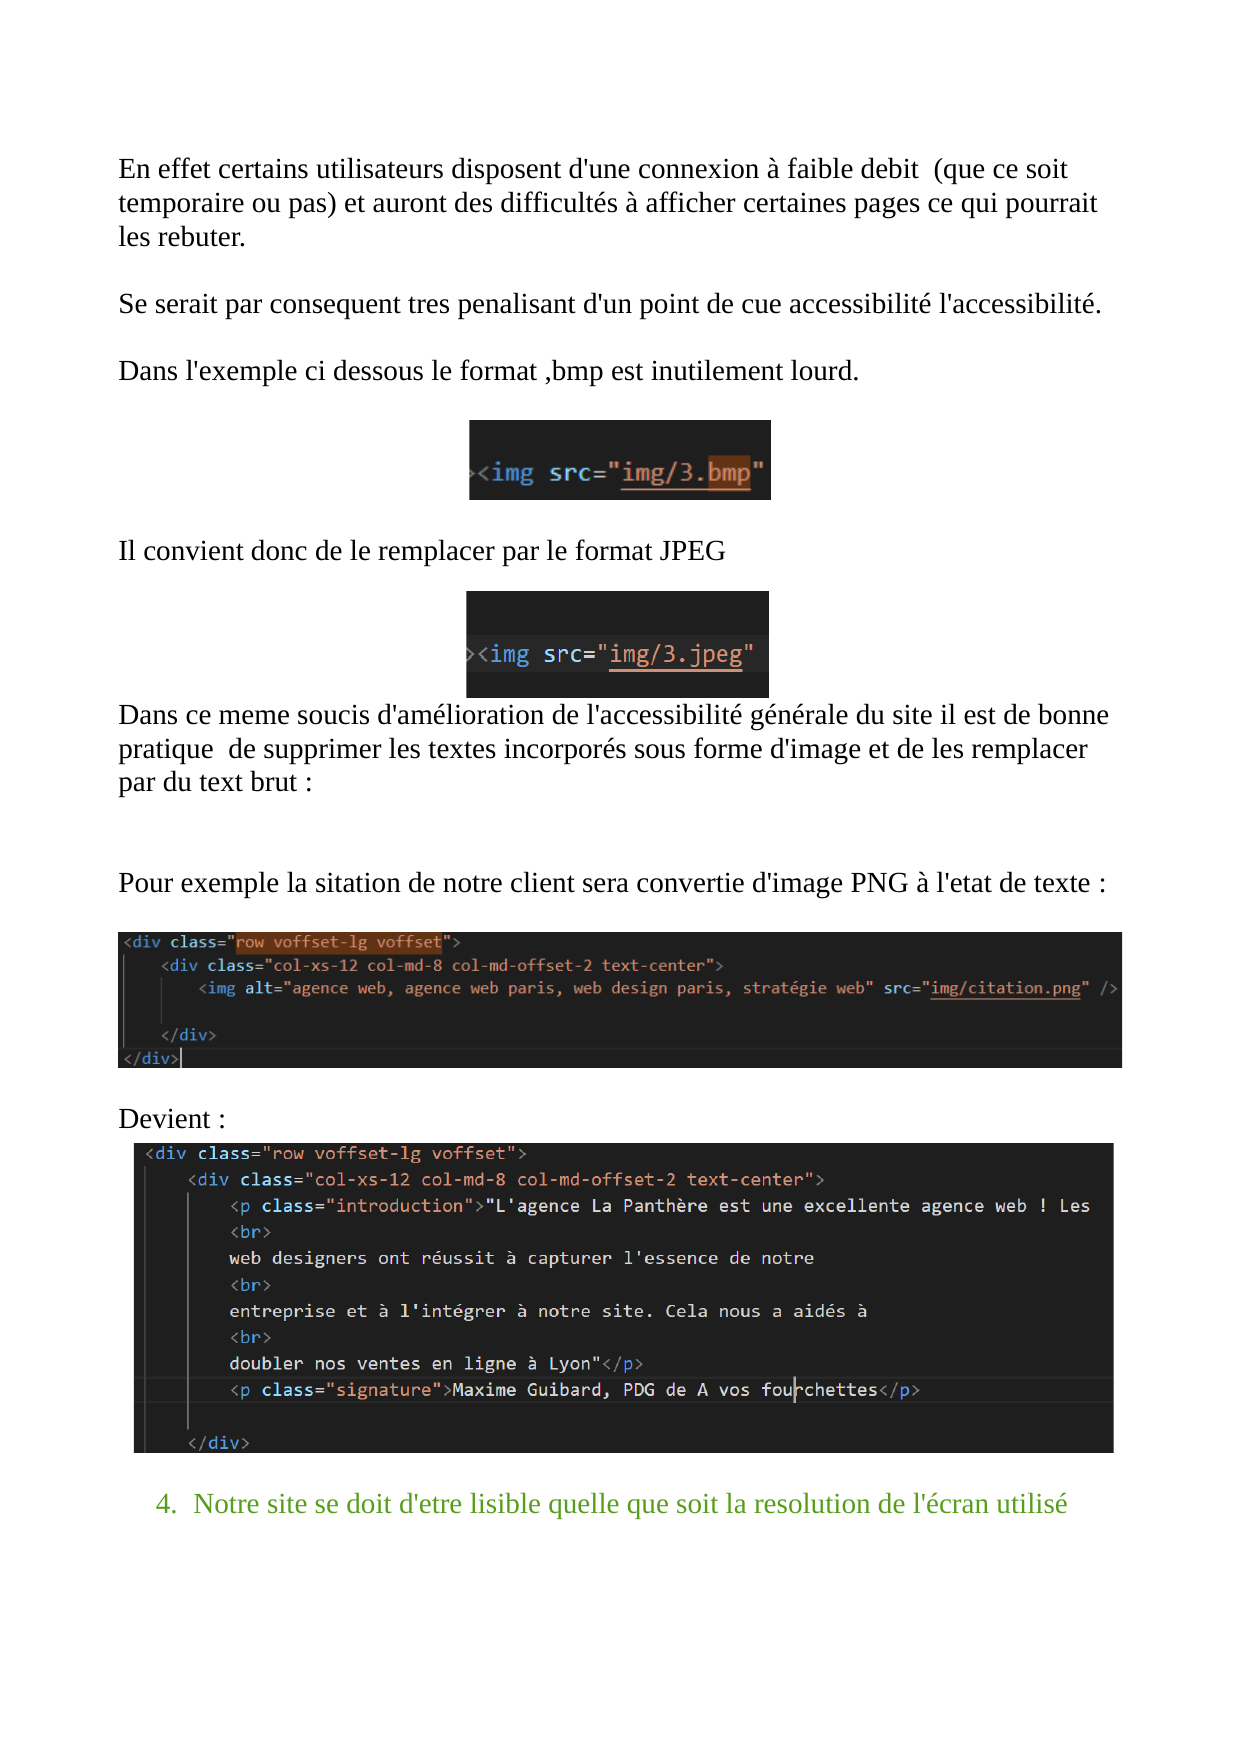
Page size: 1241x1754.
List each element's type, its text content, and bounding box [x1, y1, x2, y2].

picture [133, 1143, 1114, 1453]
text Pour exemple la sitation de notre client sera convertie d'image PNG à l'etat de texte : [118, 865, 1122, 898]
text Devient : [118, 1102, 1122, 1135]
text Dans ce meme soucis d'amélioration de l'accessibilité générale du site il est de bonne pratique de supprimer les textes incorporés sous forme d'image et de les remplacer par du text brut : [118, 567, 1122, 798]
text En effet certains utilisateurs disposent d'une connexion à faible debit (que ce soit temporaire ou pas) et auront des difficultés à afficher certaines pages ce qui pourrait les rebuter. [118, 152, 1122, 252]
text Dans l'exemple ci dessous le format ,bmp est inutilement lourd. [118, 353, 1122, 386]
picture [466, 591, 769, 698]
list Notre site se doit d'etre lisible quelle que soit la resolution de l'écran utilisé [156, 1486, 1122, 1519]
text Se serait par consequent tres penalisant d'un point de cue accessibilité l'accessibilité. [118, 286, 1122, 319]
text Il convient donc de le remplacer par le format JPEG [118, 533, 1122, 567]
picture [118, 932, 1123, 1068]
picture [469, 420, 771, 500]
